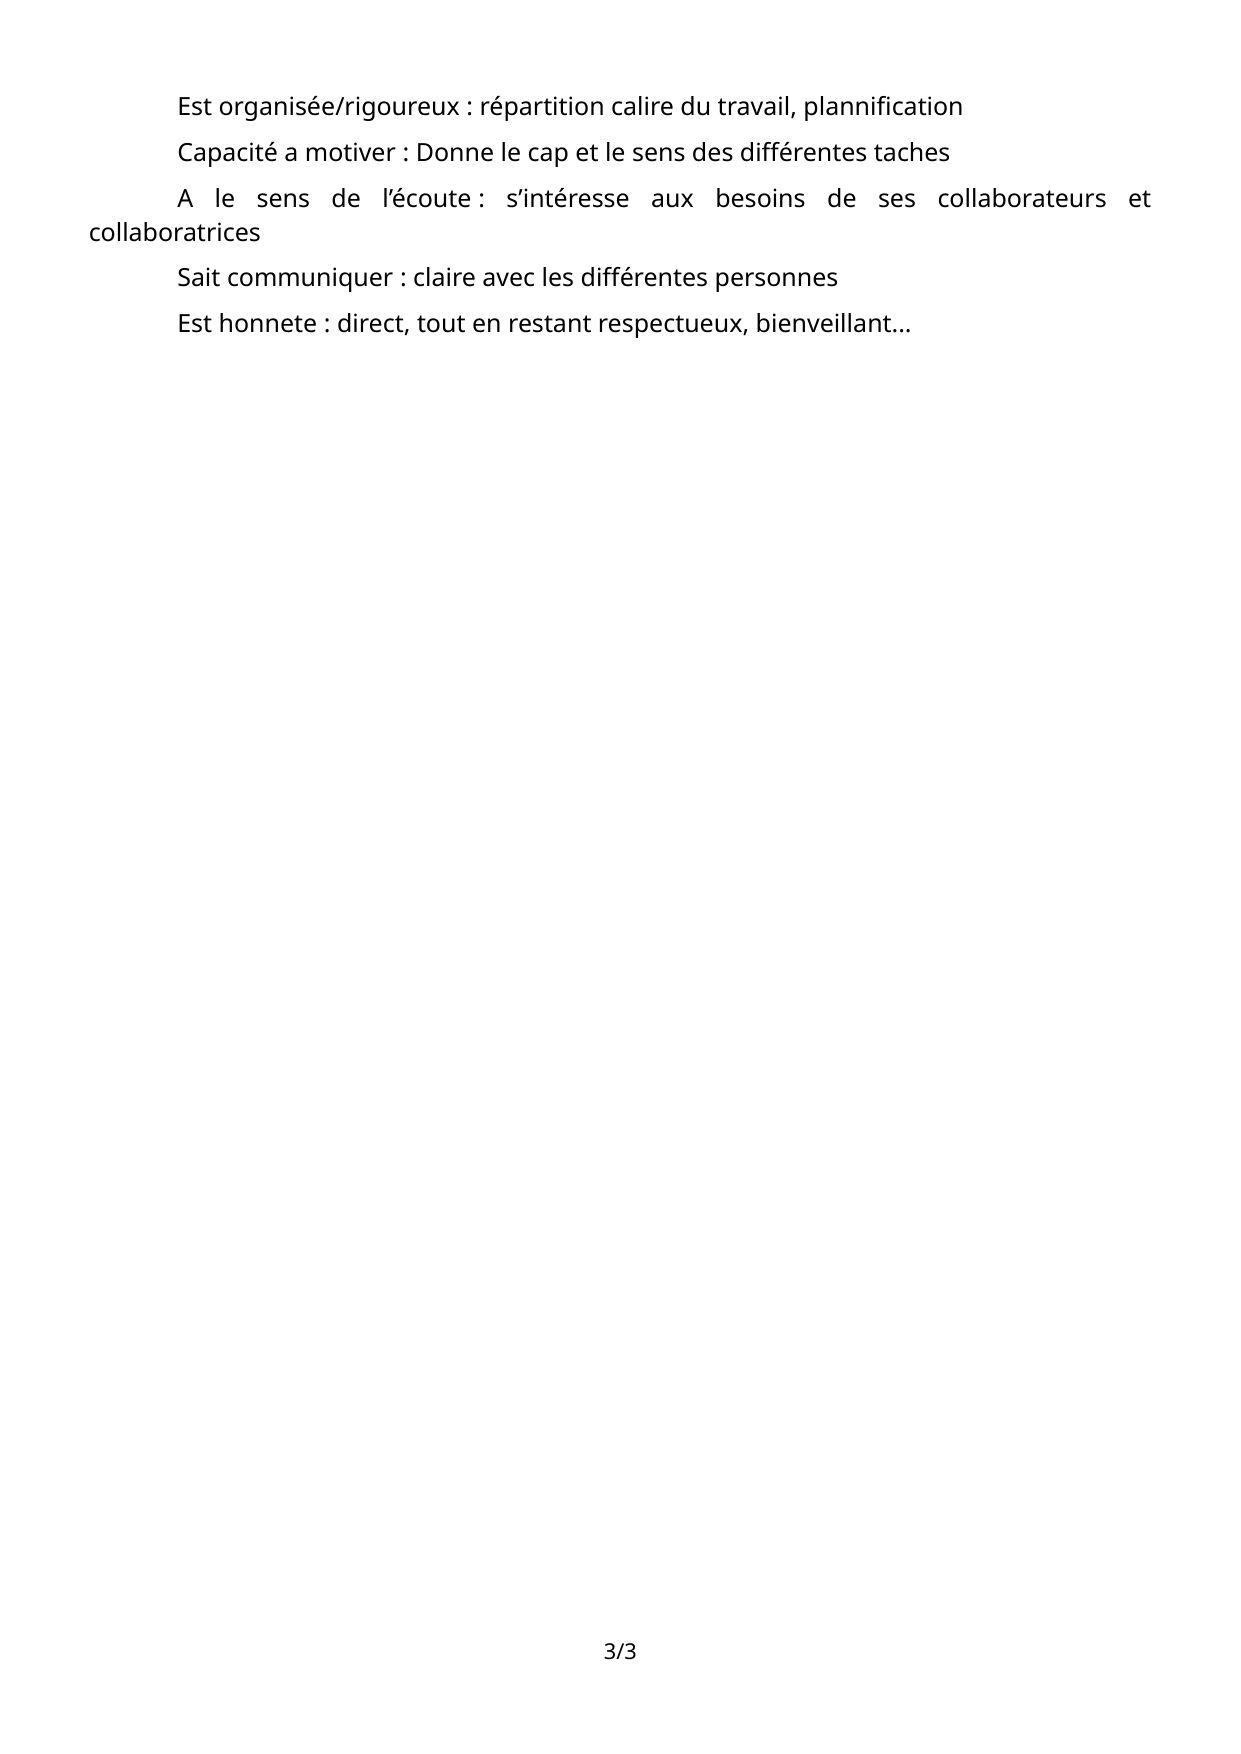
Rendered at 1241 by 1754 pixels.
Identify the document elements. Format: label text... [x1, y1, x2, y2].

text Sait communiquer : claire avec les différentes personnes [88, 260, 1152, 294]
text A le sens de l’écoute : s’intéresse aux besoins de ses collaborateurs et collaboratrices [88, 180, 1152, 248]
text Est organisée/rigoureux : répartition calire du travail, plannification [88, 88, 1152, 123]
text Capacité a motiver : Donne le cap et le sens des différentes taches [88, 134, 1152, 168]
text Est honnete : direct, tout en restant respectueux, bienveillant... [88, 306, 1152, 340]
